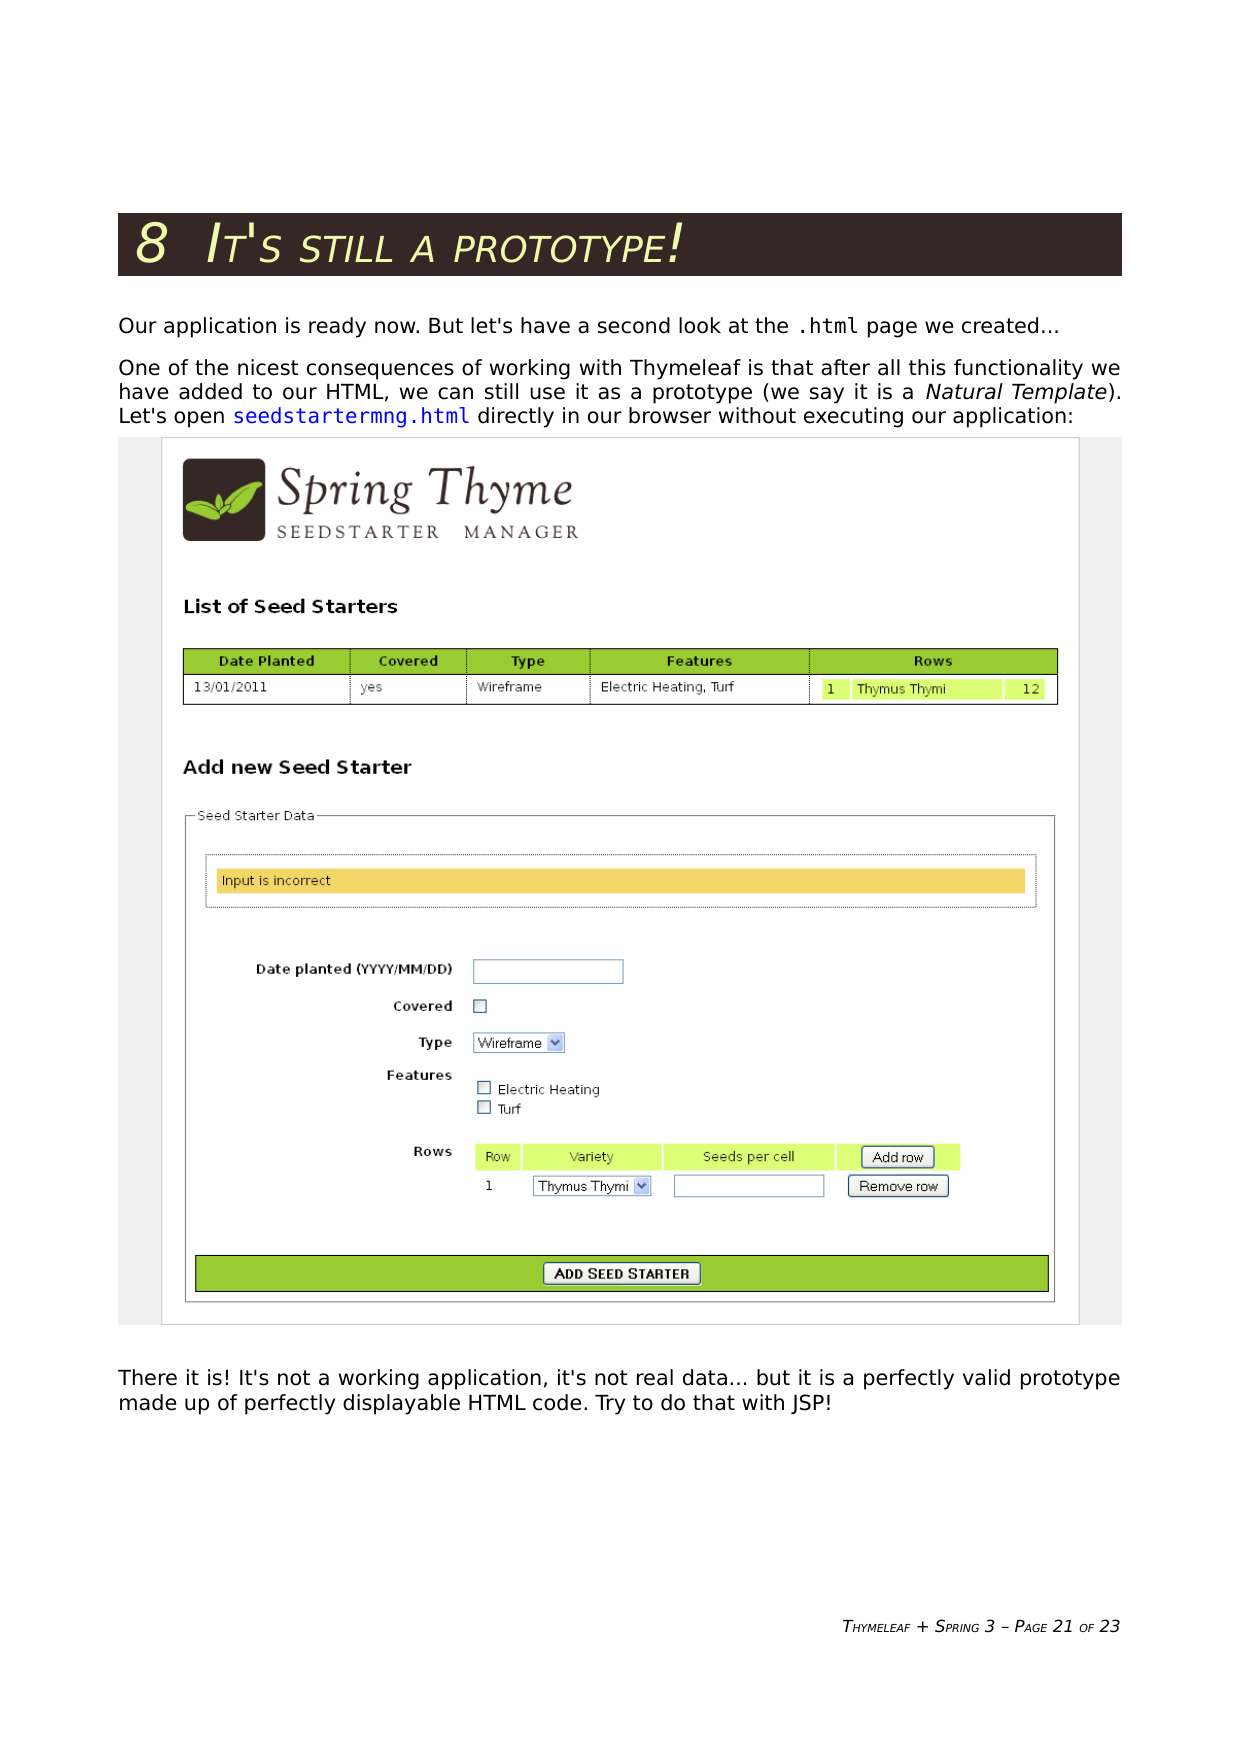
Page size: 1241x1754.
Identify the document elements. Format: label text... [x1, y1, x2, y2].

subtitle It's still a prototype! [118, 213, 1122, 276]
text There it is! It's not a working application, it's not real data... but it is a perfectly valid prototype made up of perfectly displayable HTML code. Try to do that with JSP! [118, 1366, 1122, 1415]
text One of the nicest consequences of working with Thymeleaf is that after all this functionality we have added to our HTML, we can still use it as a prototype (we say it is a Natural Template). Let's open seedstartermng.html directly in our browser without executing our application: [118, 356, 1122, 429]
picture [118, 437, 1123, 1325]
text Our application is ready now. But let's have a second look at the .html page we created... [118, 314, 1122, 338]
